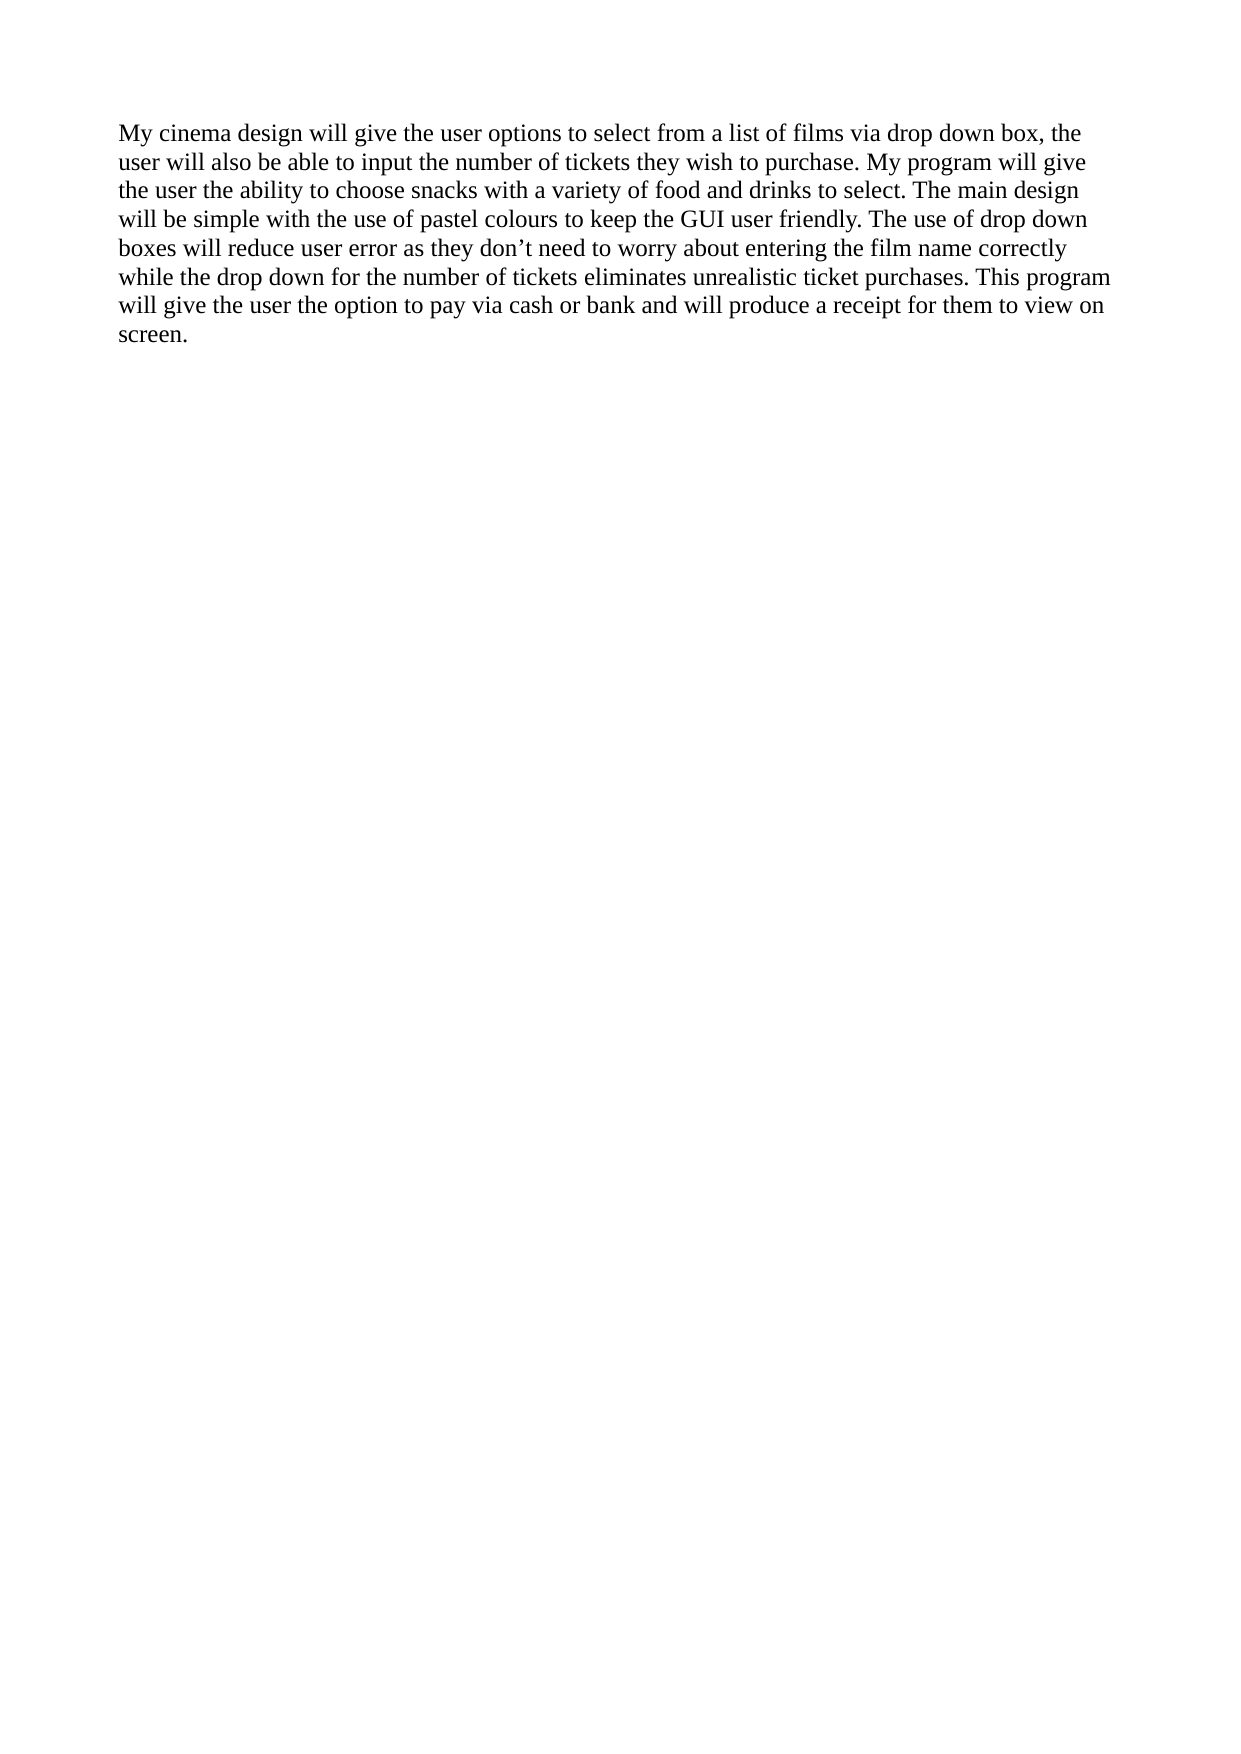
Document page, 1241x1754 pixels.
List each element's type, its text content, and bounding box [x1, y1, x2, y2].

text My cinema design will give the user options to select from a list of films via drop down box, the user will also be able to input the number of tickets they wish to purchase. My program will give the user the ability to choose snacks with a variety of food and drinks to select. The main design will be simple with the use of pastel colours to keep the GUI user friendly. The use of drop down boxes will reduce user error as they don’t need to worry about entering the film name correctly while the drop down for the number of tickets eliminates unrealistic ticket purchases. This program will give the user the option to pay via cash or bank and will produce a receipt for them to view on screen. [118, 118, 1122, 348]
